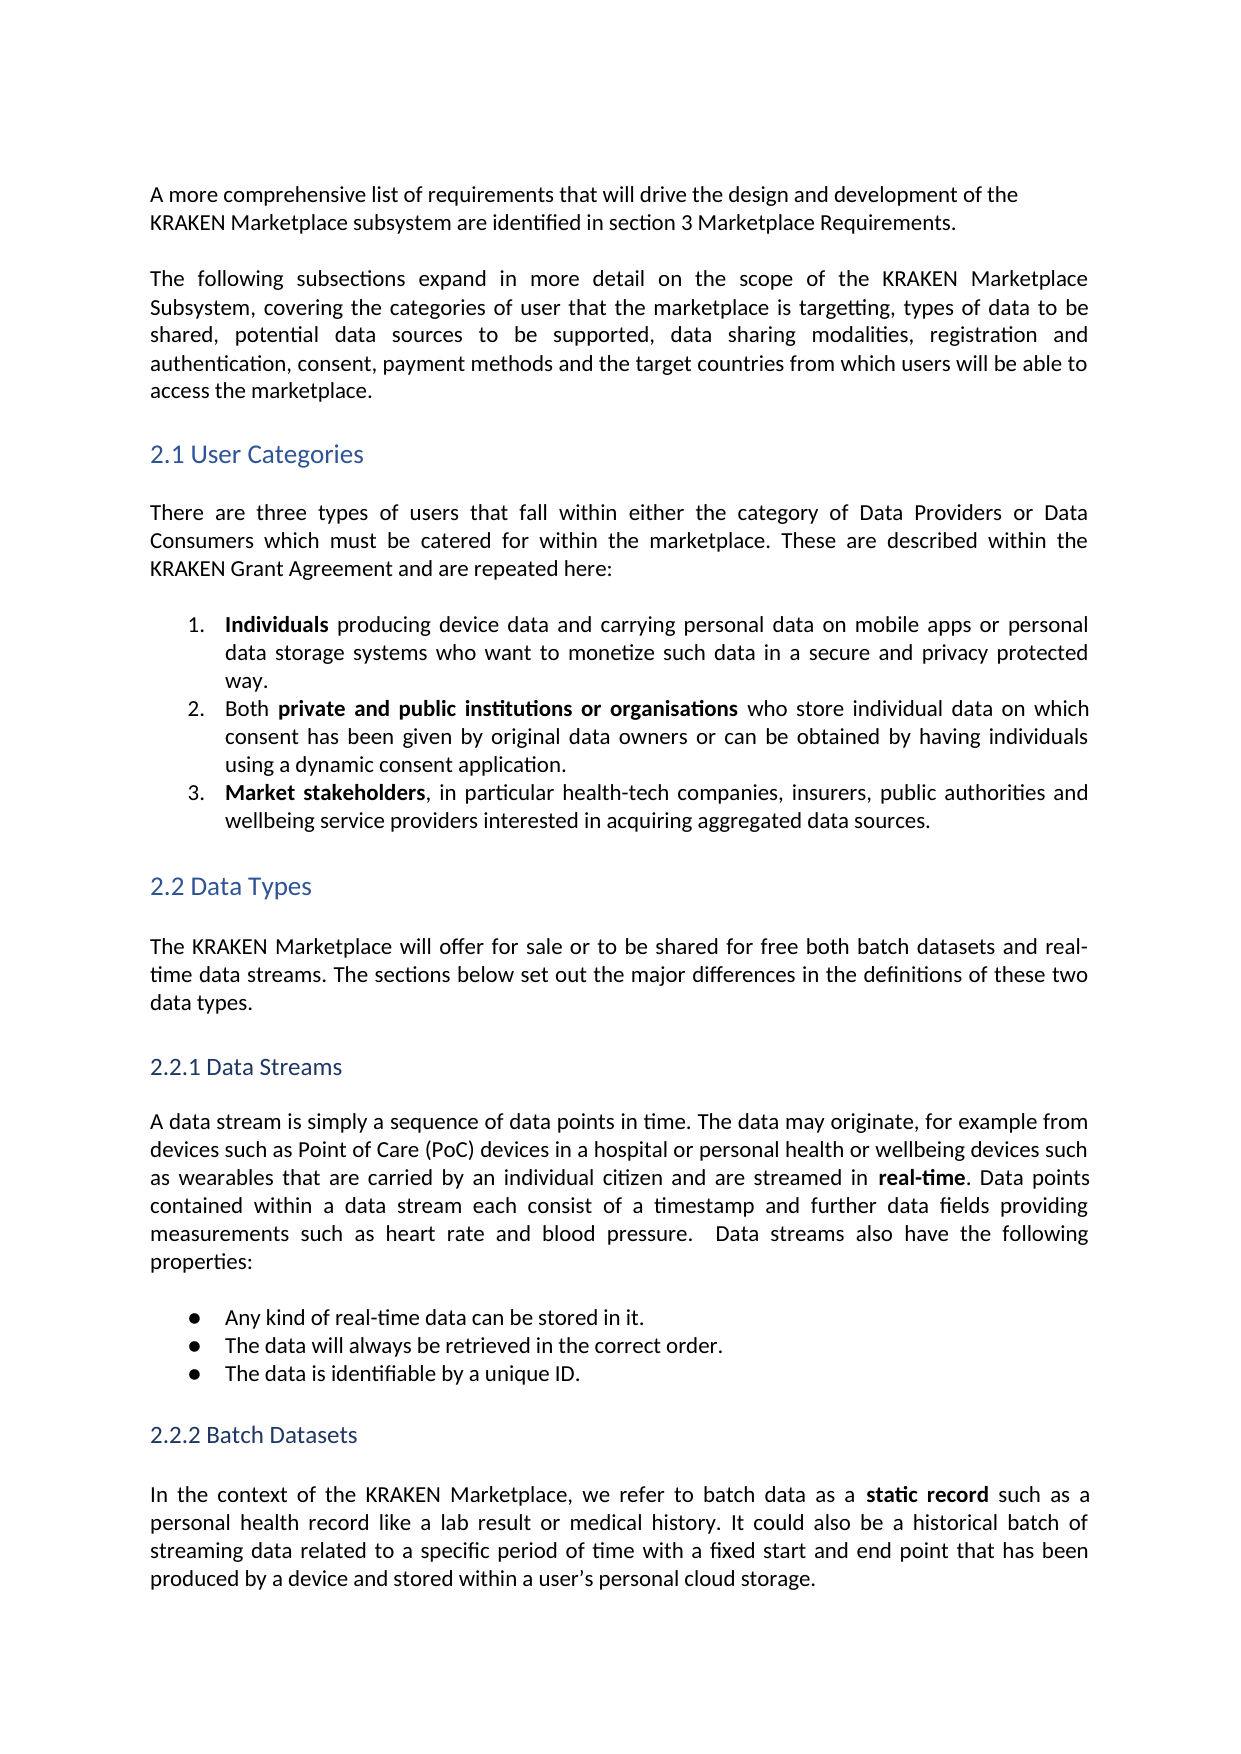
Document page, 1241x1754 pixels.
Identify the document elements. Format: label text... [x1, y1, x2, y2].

text There are three types of users that fall within either the category of Data Providers or Data Consumers which must be catered for within the marketplace. These are described within the KRAKEN Grant Agreement and are repeated here: [150, 498, 1090, 582]
subtitle 2.2.2 Batch Datasets [150, 1419, 1090, 1450]
list Both private and public institutions or organisations who store individual data on which consent has been given by original data owners or can be obtained by having individuals using a dynamic consent application. [187, 694, 1090, 778]
text In the context of the KRAKEN Marketplace, we refer to batch data as a static record such as a personal health record like a lab result or medical history. It could also be a historical batch of streaming data related to a specific period of time with a fixed start and end point that has been produced by a device and stored within a user’s personal cloud storage. [150, 1481, 1090, 1593]
subtitle 2.2 Data Types [150, 869, 1090, 902]
text A data stream is simply a sequence of data points in time. The data may originate, for example from devices such as Point of Care (PoC) devices in a hospital or personal health or wellbeing devices such as wearables that are carried by an individual citizen and are streamed in real-time. Data points contained within a data stream each consist of a timestamp and further data fields providing measurements such as heart rate and blood pressure. Data streams also have the following properties: [150, 1107, 1090, 1275]
list Any kind of real-time data can be stored in it. [187, 1303, 1090, 1331]
list The data will always be retrieved in the correct order. [187, 1331, 1090, 1359]
list Individuals producing device data and carrying personal data on mobile apps or personal data storage systems who want to monetize such data in a secure and privacy protected way. [187, 610, 1090, 694]
list The data is identifiable by a unique ID. [187, 1359, 1090, 1387]
subtitle 2.1 User Categories [150, 437, 1090, 470]
text The following subsections expand in more detail on the scope of the KRAKEN Marketplace Subsystem, covering the categories of user that the marketplace is targetting, types of data to be shared, potential data sources to be supported, data sharing modalities, registration and authentication, consent, payment methods and the target countries from which users will be able to access the marketplace. [150, 264, 1090, 405]
subtitle 2.2.1 Data Streams [150, 1051, 1090, 1082]
text A more comprehensive list of requirements that will drive the design and development of the KRAKEN Marketplace subsystem are identified in section 3 Marketplace Requirements. [150, 181, 1090, 237]
list Market stakeholders, in particular health-tech companies, insurers, public authorities and wellbeing service providers interested in acquiring aggregated data sources. [187, 778, 1090, 834]
text The KRAKEN Marketplace will offer for sale or to be shared for free both batch datasets and real-time data streams. The sections below set out the major differences in the definitions of these two data types. [150, 932, 1090, 1016]
